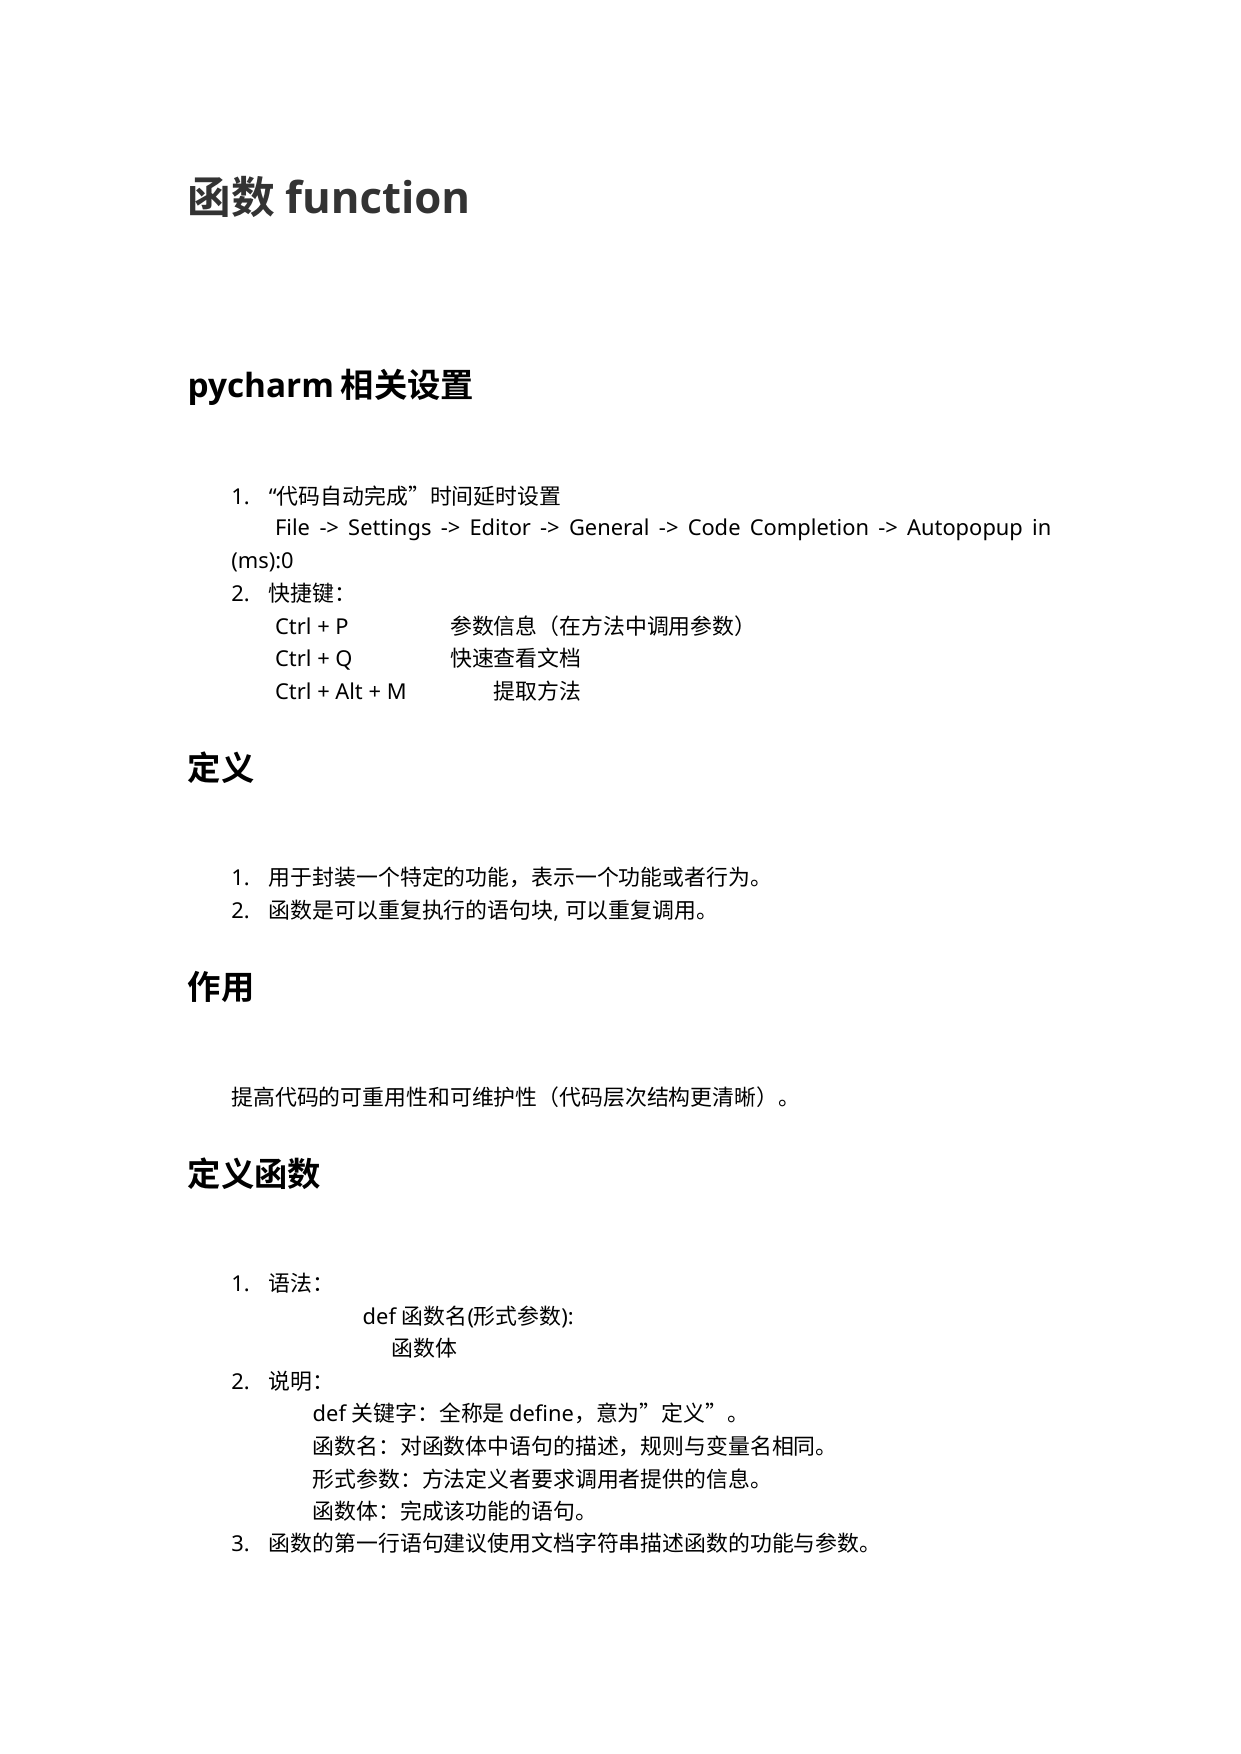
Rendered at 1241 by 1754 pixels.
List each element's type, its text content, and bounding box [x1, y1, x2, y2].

list 函数是可以重复执行的语句块, 可以重复调用。 [231, 893, 1053, 925]
subtitle 作用 [187, 952, 1053, 1017]
subtitle 定义 [187, 733, 1053, 798]
list 函数的第一行语句建议使用文档字符串描述函数的功能与参数。 [231, 1526, 1053, 1559]
list 函数体：完成该功能的语句。 [312, 1494, 1053, 1526]
text File -> Settings -> Editor -> General -> Code Completion -> Autopopup in (ms):0 [231, 511, 1053, 576]
text def 函数名(形式参数): [362, 1299, 1053, 1331]
list def 关键字：全称是define，意为”定义”。 [312, 1396, 1053, 1429]
text Ctrl + P 参数信息（在方法中调用参数） [231, 608, 1053, 641]
subtitle pycharm相关设置 [187, 351, 1053, 416]
list 用于封装一个特定的功能，表示一个功能或者行为。 [231, 860, 1053, 893]
text Ctrl + Alt + M 提取方法 [231, 673, 1053, 706]
text Ctrl + Q 快速查看文档 [231, 641, 1053, 673]
list 说明： [231, 1364, 1053, 1396]
subtitle 定义函数 [187, 1139, 1053, 1204]
list 快捷键： [231, 576, 1053, 608]
list 函数名：对函数体中语句的描述，规则与变量名相同。 [312, 1429, 1053, 1461]
text 提高代码的可重用性和可维护性（代码层次结构更清晰）。 [187, 1079, 1053, 1112]
list 形式参数：方法定义者要求调用者提供的信息。 [312, 1461, 1053, 1494]
subtitle 函数 function [187, 162, 1053, 227]
list 语法： [231, 1266, 1053, 1299]
text 函数体 [362, 1331, 1053, 1364]
list “代码自动完成”时间延时设置 [231, 478, 1053, 511]
